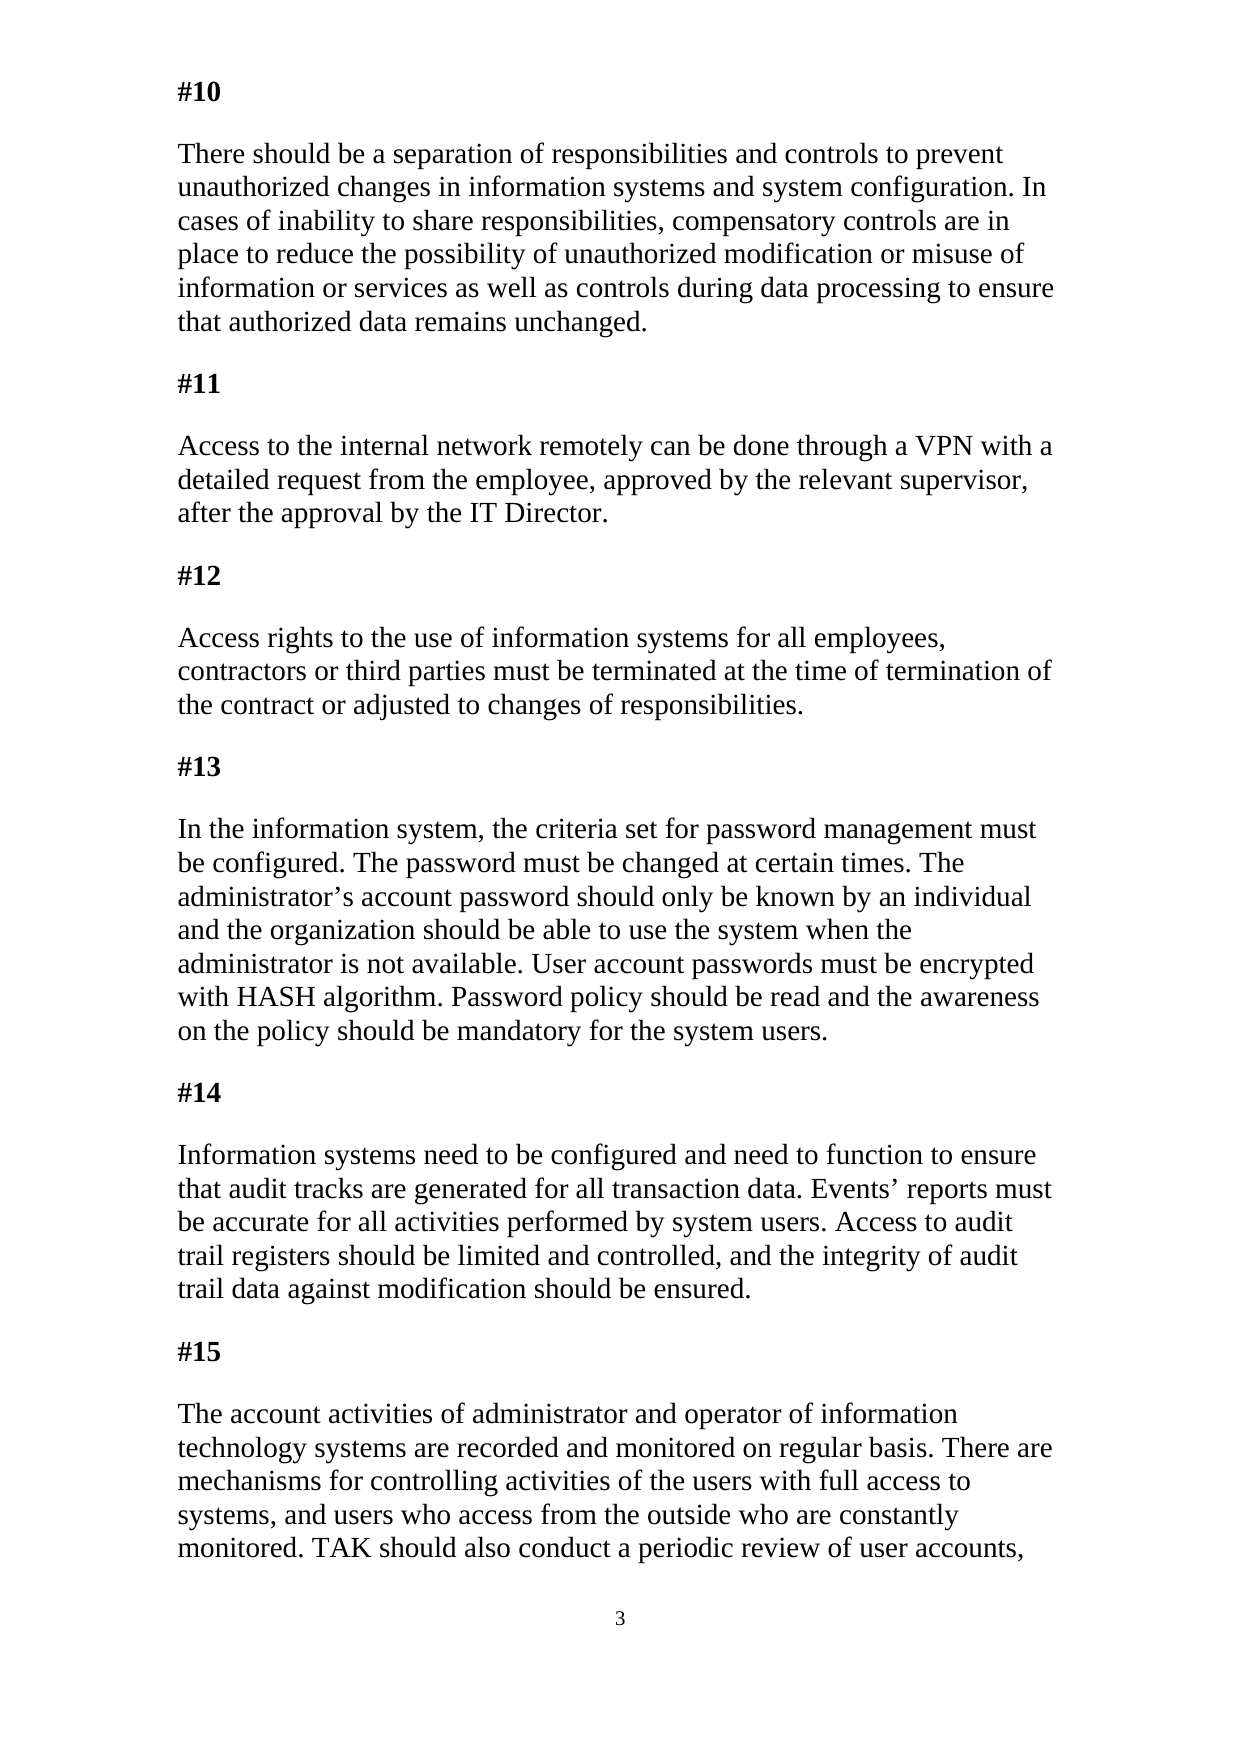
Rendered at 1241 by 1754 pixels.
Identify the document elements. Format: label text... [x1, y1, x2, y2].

text #11 [177, 366, 1063, 399]
text #14 [177, 1075, 1063, 1109]
text Access to the internal network remotely can be done through a VPN with a detailed request from the employee, approved by the relevant supervisor, after the approval by the IT Director. [177, 428, 1063, 529]
text #13 [177, 749, 1063, 783]
text The account activities of administrator and operator of information technology systems are recorded and monitored on regular basis. There are mechanisms for controlling activities of the users with full access to systems, and users who access from the outside who are constantly monitored. TAK should also conduct a periodic review of user accounts, [177, 1396, 1063, 1564]
text Information systems need to be configured and need to function to ensure that audit tracks are generated for all transaction data. Events’ reports must be accurate for all activities performed by system users. Access to audit trail registers should be limited and controlled, and the integrity of audit trail data against modification should be ensured. [177, 1137, 1063, 1305]
text #10 [177, 74, 1063, 107]
text There should be a separation of responsibilities and controls to prevent unauthorized changes in information systems and system configuration. In cases of inability to share responsibilities, compensatory controls are in place to reduce the possibility of unauthorized modification or misuse of information or services as well as controls during data processing to ensure that authorized data remains unchanged. [177, 136, 1063, 337]
text #15 [177, 1334, 1063, 1367]
text #12 [177, 558, 1063, 591]
text Access rights to the use of information systems for all employees, contractors or third parties must be terminated at the time of termination of the contract or adjusted to changes of responsibilities. [177, 620, 1063, 721]
text In the information system, the criteria set for password management must be configured. The password must be changed at certain times. The administrator’s account password should only be known by an individual and the organization should be able to use the system when the administrator is not available. User account passwords must be encrypted with HASH algorithm. Password policy should be read and the awareness on the policy should be mandatory for the system users. [177, 812, 1063, 1046]
